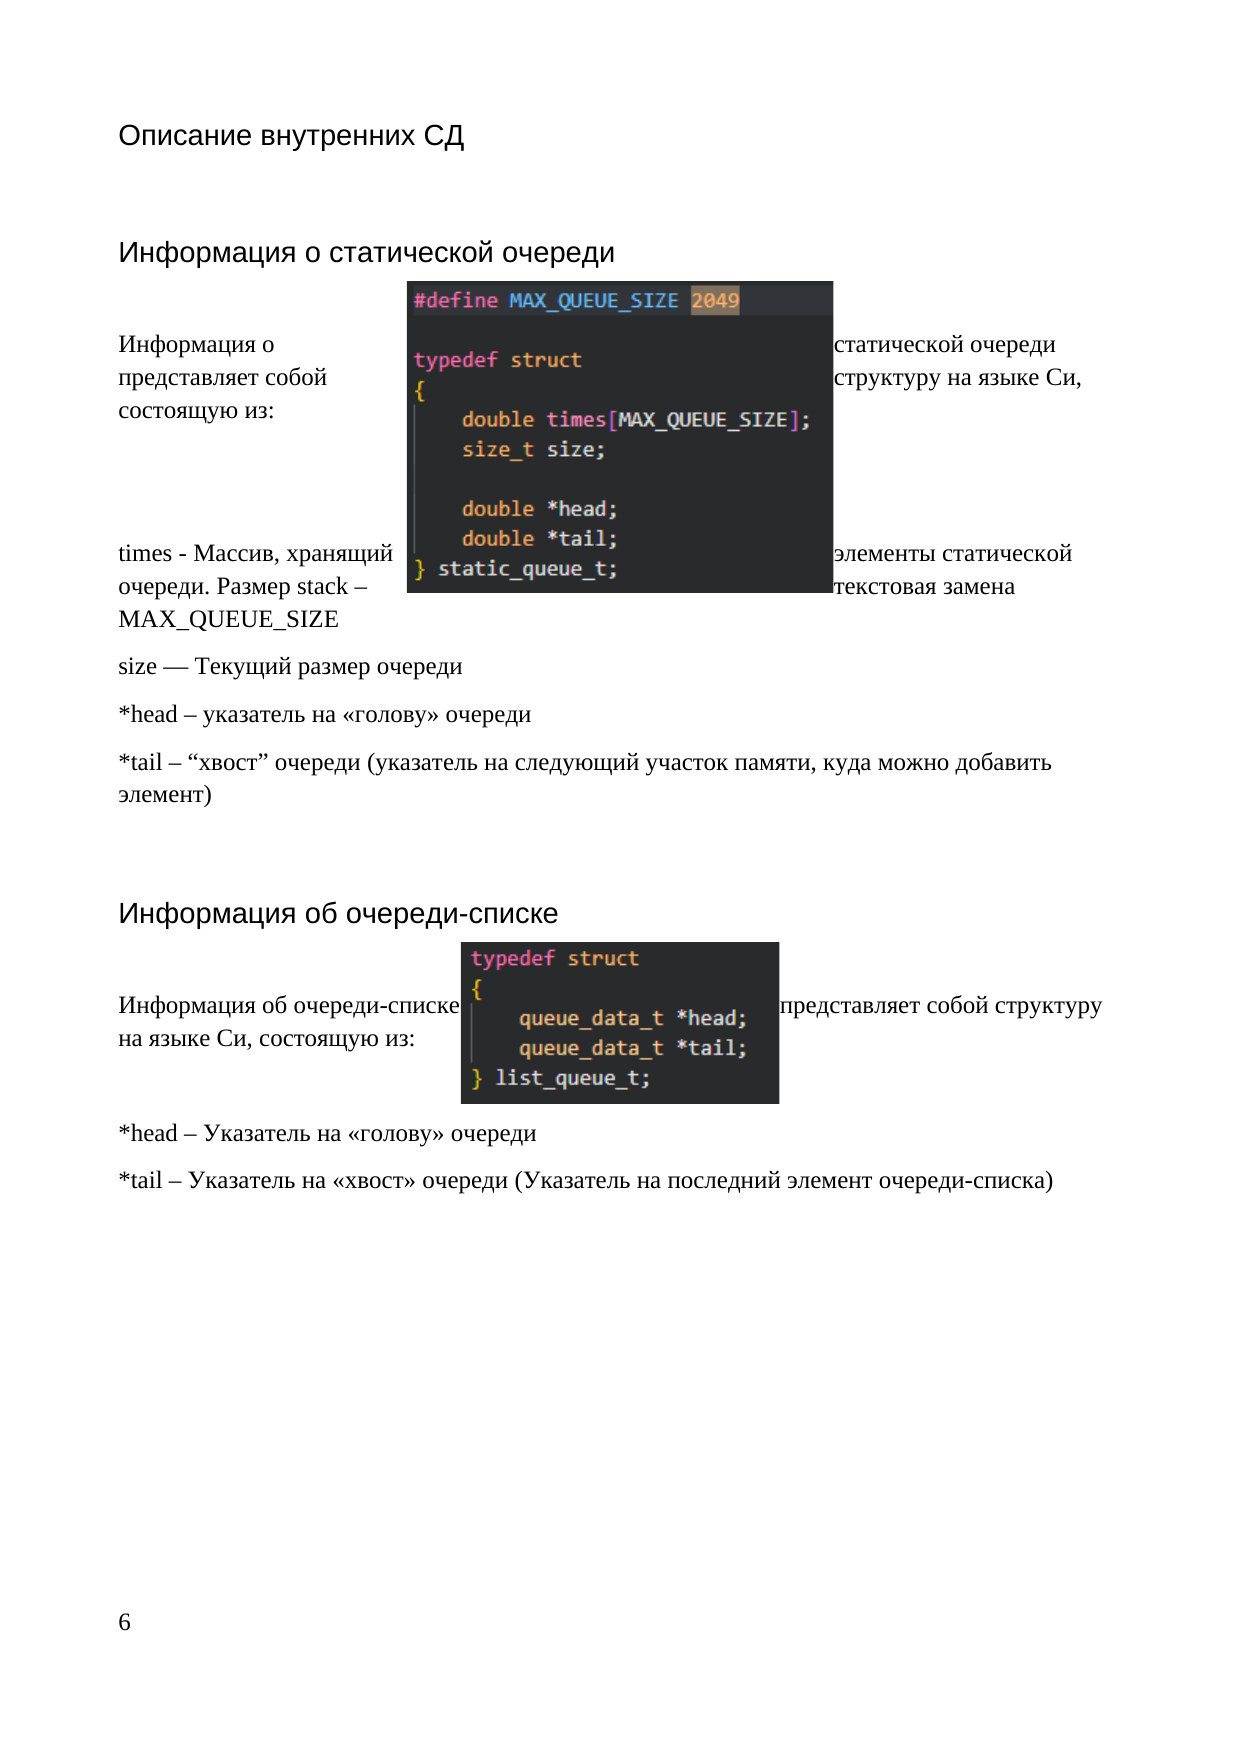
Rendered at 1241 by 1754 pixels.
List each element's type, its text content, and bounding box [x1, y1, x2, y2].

text size — Текущий размер очереди [118, 651, 1122, 680]
text times - Массив, хранящий элементы статической очереди. Размер stack – текстовая замена MAX_QUEUE_SIZE [118, 538, 1122, 632]
text *head – указатель на «голову» очереди [118, 699, 1122, 728]
picture [406, 281, 834, 593]
text *tail – “хвост” очереди (указатель на следующий участок памяти, куда можно добавить элемент) [118, 747, 1122, 808]
subtitle Информация об очереди-списке [118, 896, 1122, 930]
text *tail – Указатель на «хвост» очереди (Указатель на последний элемент очереди-списка) [118, 1166, 1122, 1194]
text Информация об очереди-списке представляет собой структуру на языке Си, состоящую из: [118, 990, 460, 1052]
subtitle Описание внутренних СД [118, 118, 1122, 152]
text Информация об очереди-списке представляет собой структуру на языке Си, состоящую из: [780, 990, 1122, 1052]
text *head – Указатель на «голову» очереди [118, 1118, 1122, 1147]
text Информация о статической очереди представляет собой структуру на языке Си, состоящую из: [834, 329, 1122, 424]
text Информация о статической очереди представляет собой структуру на языке Си, состоящую из: [118, 329, 406, 424]
subtitle Информация о статической очереди [118, 235, 1122, 269]
picture [460, 942, 780, 1104]
